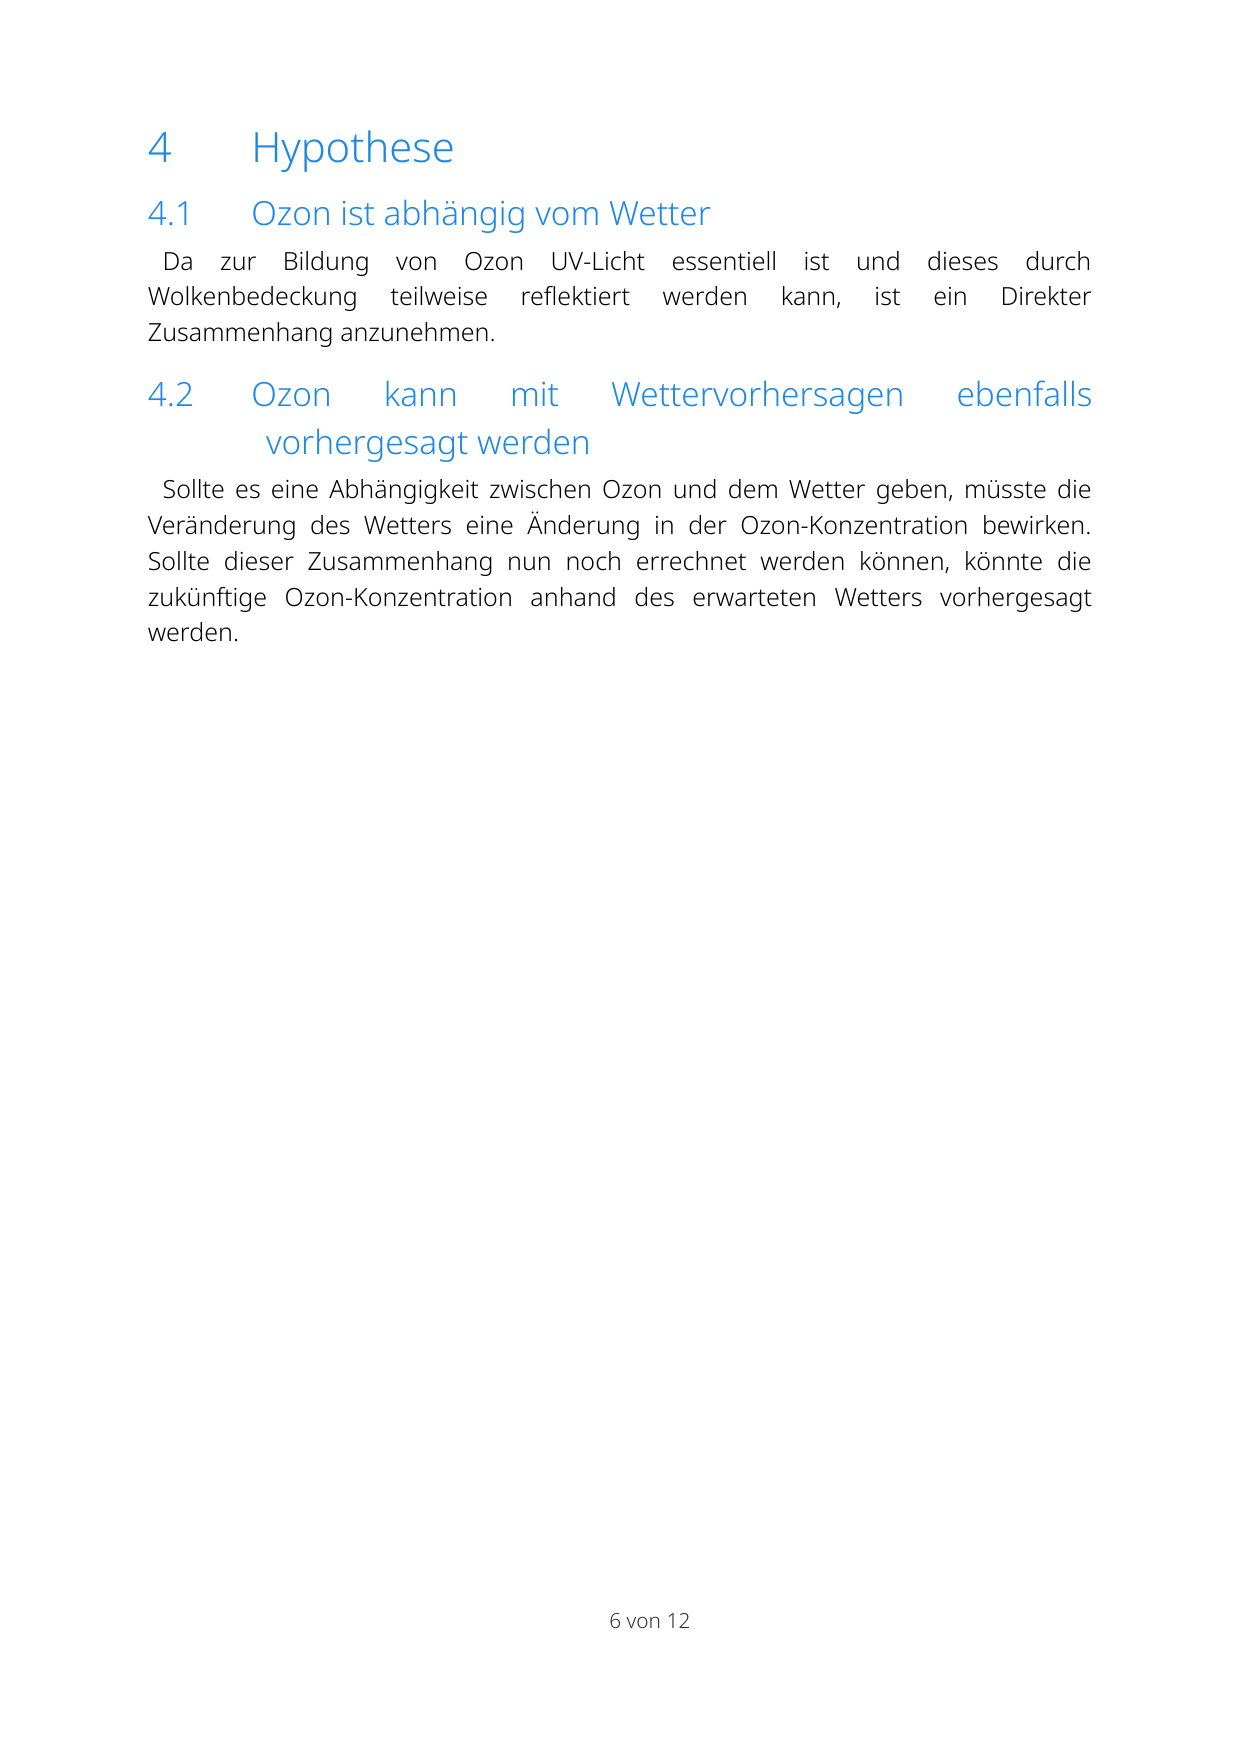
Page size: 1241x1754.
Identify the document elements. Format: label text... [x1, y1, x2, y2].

subtitle Ozon ist abhängig vom Wetter [148, 189, 1093, 235]
subtitle Ozon kann mit Wettervorhersagen ebenfalls vorhergesagt werden [148, 371, 1093, 464]
subtitle Hypothese [148, 118, 1093, 175]
text Da zur Bildung von Ozon UV-Licht essentiell ist und dieses durch Wolkenbedeckung teilweise reflektiert werden kann, ist ein Direkter Zusammenhang anzunehmen. [148, 243, 1093, 349]
text Sollte es eine Abhängigkeit zwischen Ozon und dem Wetter geben, müsste die Veränderung des Wetters eine Änderung in der Ozon-Konzentration bewirken. Sollte dieser Zusammenhang nun noch errechnet werden können, könnte die zukünftige Ozon-Konzentration anhand des erwarteten Wetters vorhergesagt werden. [148, 472, 1093, 649]
